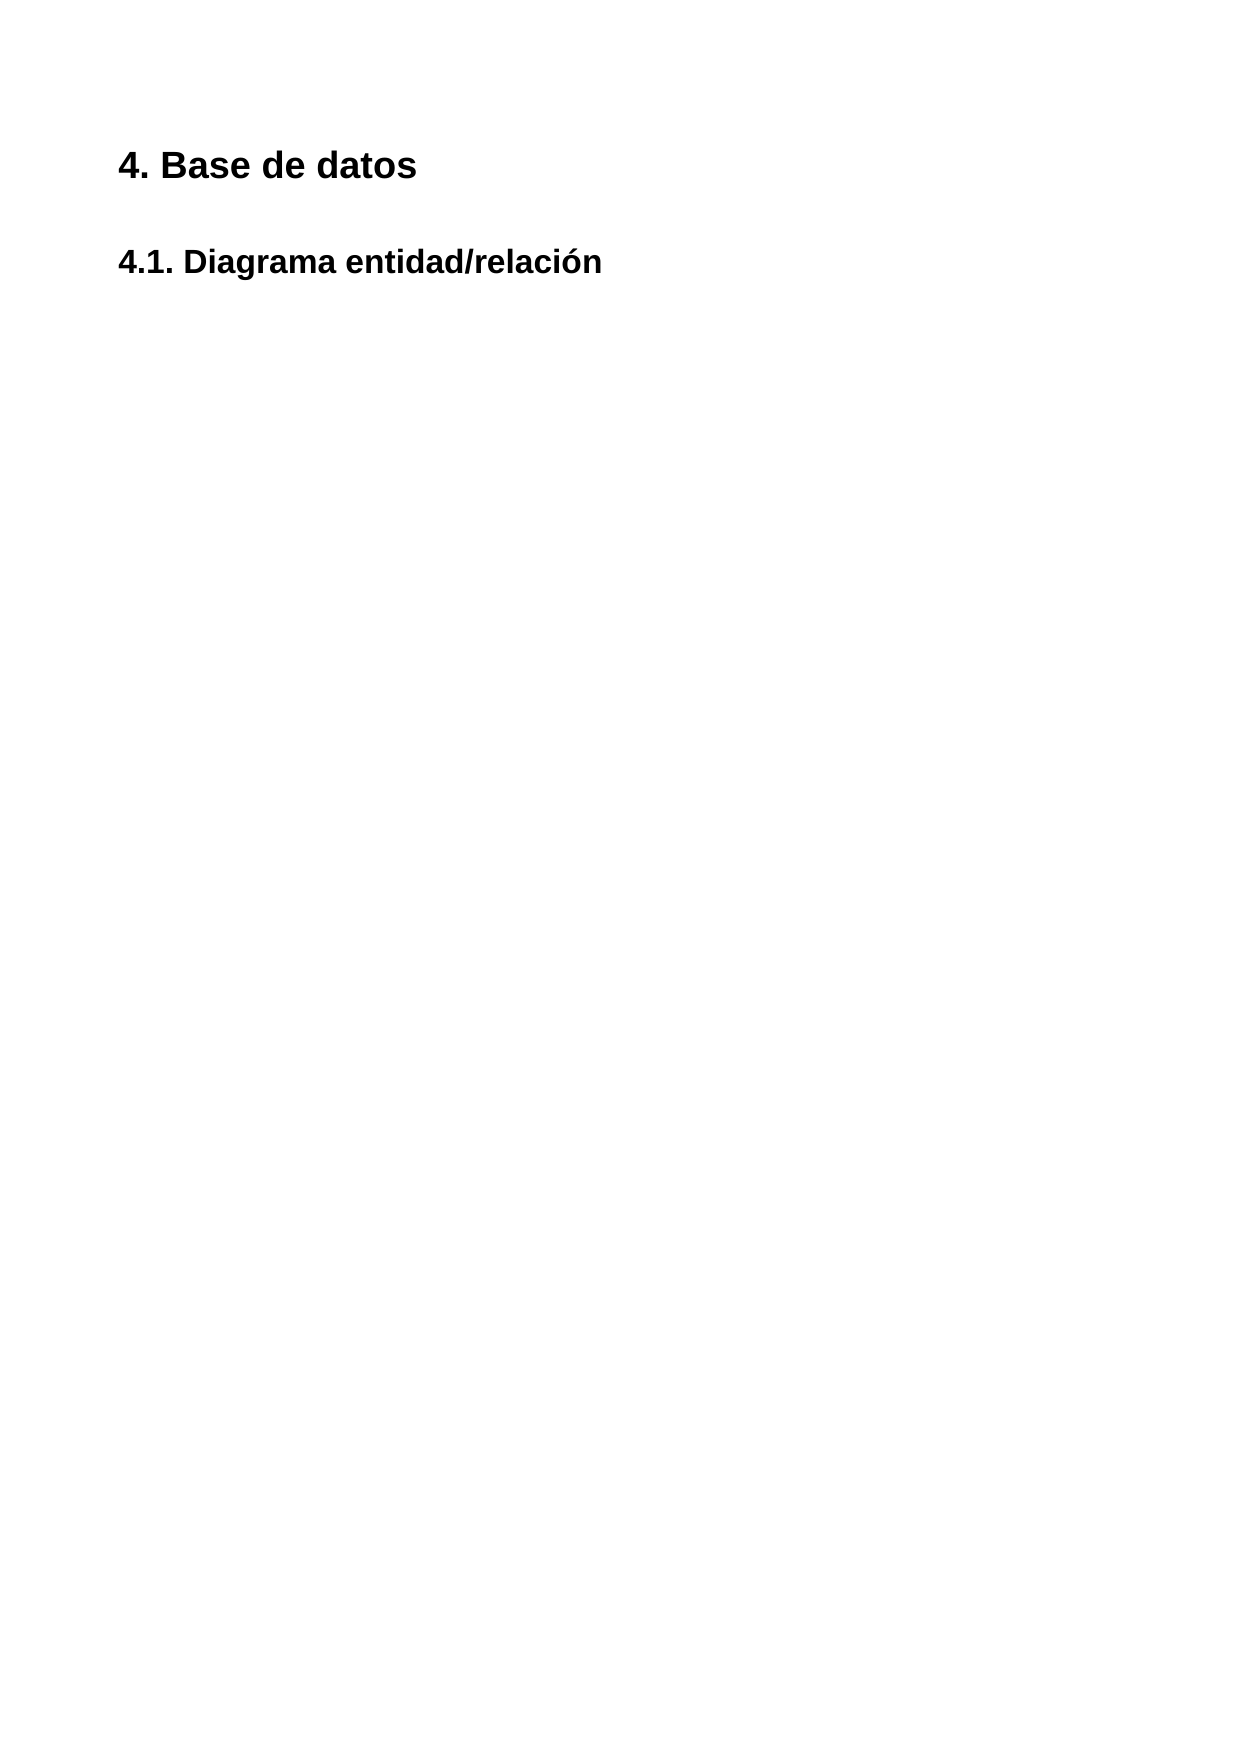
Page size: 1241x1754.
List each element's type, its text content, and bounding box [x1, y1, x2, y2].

subtitle 4.1. Diagrama entidad/relación [118, 242, 1122, 281]
subtitle 4. Base de datos [118, 143, 1122, 187]
